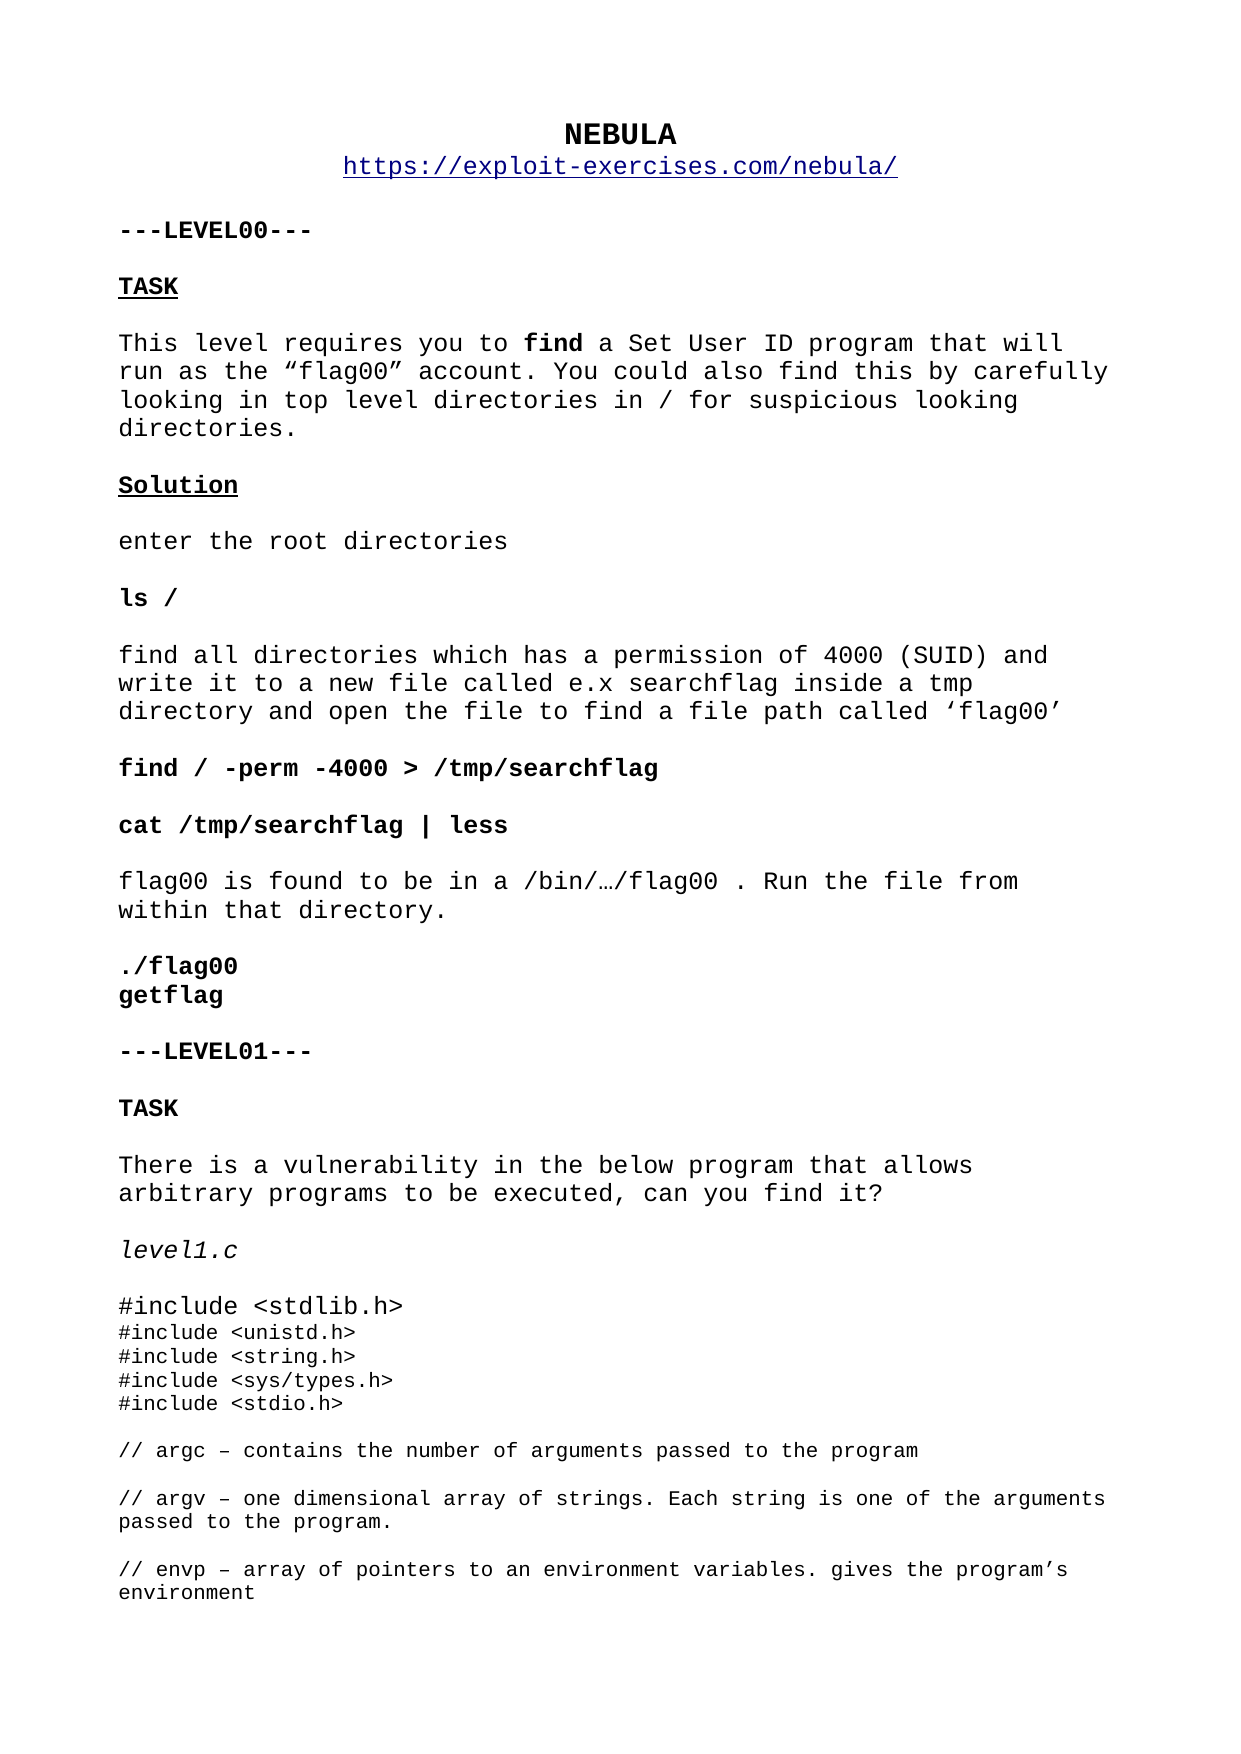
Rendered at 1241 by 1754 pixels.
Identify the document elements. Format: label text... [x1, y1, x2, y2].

text find all directories which has a permission of 4000 (SUID) and write it to a new file called e.x searchflag inside a tmp directory and open the file to find a file path called ‘flag00’ [118, 642, 1122, 727]
text // argv – one dimensional array of strings. Each string is one of the arguments passed to the program. [118, 1488, 1122, 1535]
text ls / [118, 586, 1122, 614]
text #include <stdlib.h> [118, 1294, 1122, 1322]
text ./flag00 [118, 954, 1122, 982]
text Solution [118, 472, 1122, 501]
text This level requires you to find a Set User ID program that will run as the “flag00” account. You could also find this by carefully looking in top level directories in / for suspicious looking directories. [118, 331, 1122, 444]
text cat /tmp/searchflag | less [118, 812, 1122, 841]
text level1.c [118, 1237, 1122, 1266]
text TASK [118, 274, 1122, 302]
text ---LEVEL01--- [118, 1039, 1122, 1067]
text ---LEVEL00--- [118, 217, 1122, 246]
text #include <sys/types.h> [118, 1369, 1122, 1393]
text https://exploit-exercises.com/nebula/ [118, 153, 1122, 182]
text There is a vulnerability in the below program that allows arbitrary programs to be executed, can you find it? [118, 1152, 1122, 1209]
text // argc – contains the number of arguments passed to the program [118, 1441, 1122, 1464]
text TASK [118, 1096, 1122, 1124]
text getflag [118, 982, 1122, 1011]
text #include <unistd.h> [118, 1322, 1122, 1346]
text #include <string.h> [118, 1346, 1122, 1369]
text flag00 is found to be in a /bin/…/flag00 . Run the file from within that directory. [118, 869, 1122, 926]
text #include <stdio.h> [118, 1393, 1122, 1417]
text find / -perm -4000 > /tmp/searchflag [118, 756, 1122, 784]
text // envp – array of pointers to an environment variables. gives the program’s environment [118, 1559, 1122, 1606]
text enter the root directories [118, 529, 1122, 557]
text NEBULA [118, 118, 1122, 153]
